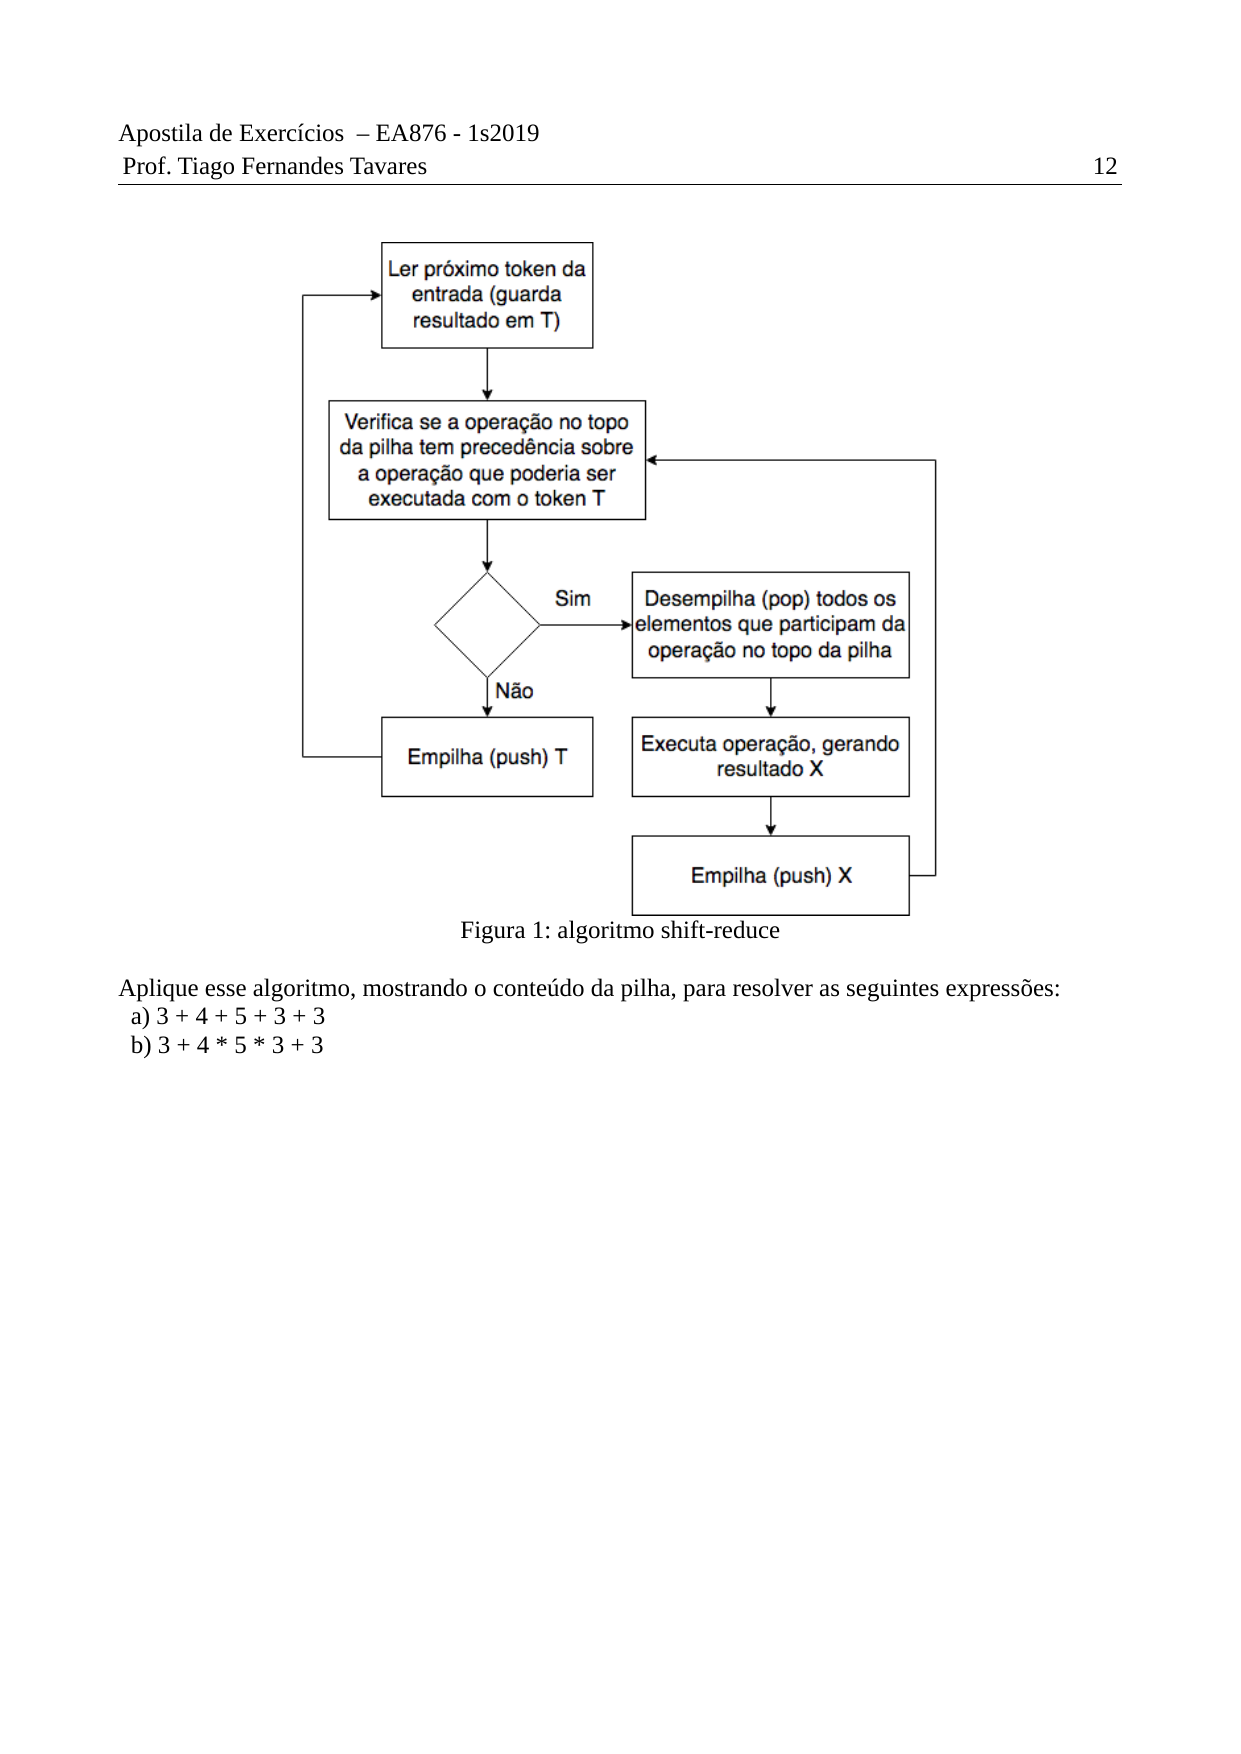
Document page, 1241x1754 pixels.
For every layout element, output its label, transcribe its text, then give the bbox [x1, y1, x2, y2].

picture [293, 242, 947, 916]
text Figura 1: algoritmo shift-reduce [118, 243, 1122, 944]
text a) 3 + 4 + 5 + 3 + 3 [118, 1001, 1122, 1030]
text Aplique esse algoritmo, mostrando o conteúdo da pilha, para resolver as seguintes expressões: [118, 973, 1122, 1001]
text b) 3 + 4 * 5 * 3 + 3 [118, 1030, 1122, 1059]
